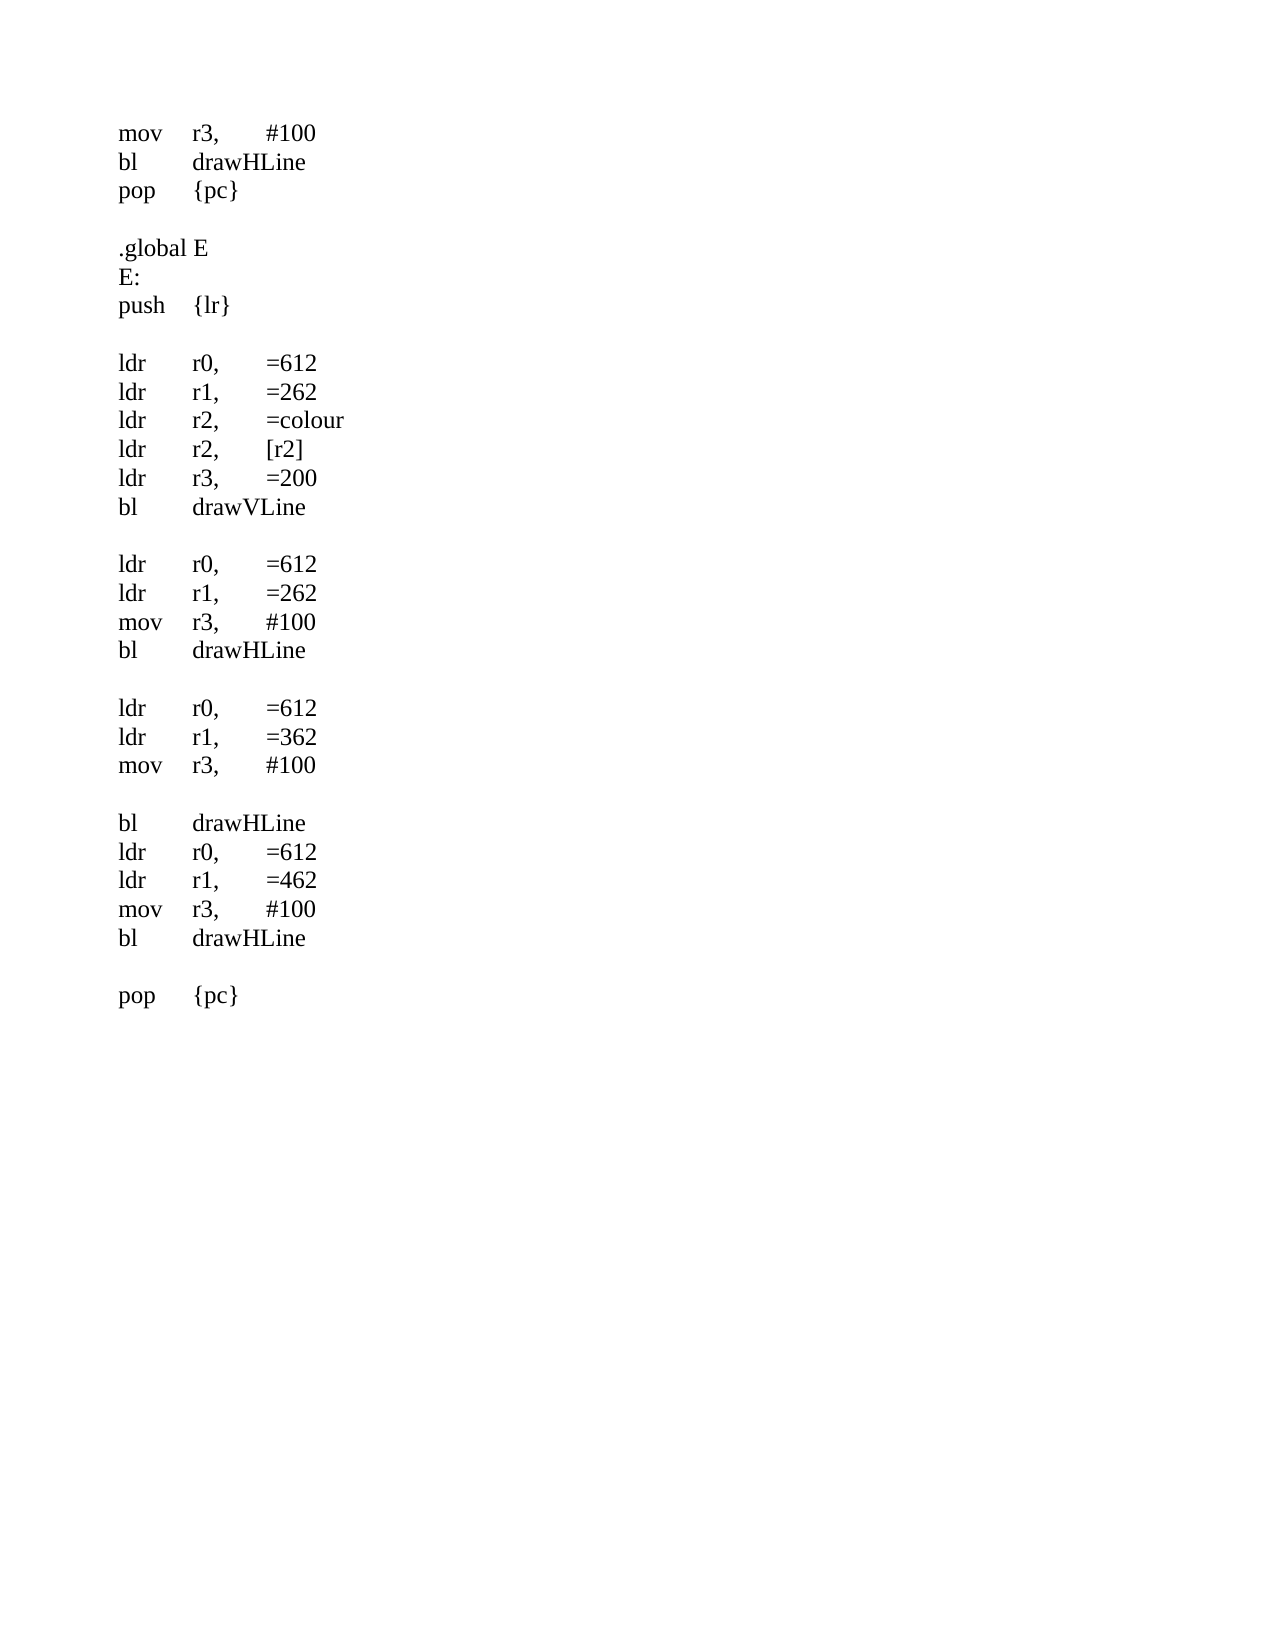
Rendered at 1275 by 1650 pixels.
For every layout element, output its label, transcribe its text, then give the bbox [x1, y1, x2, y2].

text ldr r2, [r2] [118, 434, 1157, 463]
text ldr r0, =612 [118, 348, 1157, 377]
text bl drawHLine [118, 636, 1157, 664]
text push {lr} [118, 291, 1157, 319]
text ldr r3, =200 [118, 463, 1157, 492]
text ldr r0, =612 [118, 549, 1157, 578]
text .global E [118, 233, 1157, 262]
text mov r3, #100 [118, 118, 1157, 147]
text bl drawHLine [118, 808, 1157, 837]
text bl drawHLine [118, 923, 1157, 952]
text pop {pc} [118, 176, 1157, 204]
text ldr r1, =262 [118, 578, 1157, 607]
text ldr r0, =612 [118, 693, 1157, 722]
text mov r3, #100 [118, 894, 1157, 923]
text ldr r1, =362 [118, 722, 1157, 751]
text ldr r2, =colour [118, 406, 1157, 434]
text bl drawHLine [118, 147, 1157, 176]
text mov r3, #100 [118, 751, 1157, 779]
text ldr r0, =612 [118, 837, 1157, 866]
text E: [118, 262, 1157, 291]
text mov r3, #100 [118, 607, 1157, 636]
text ldr r1, =262 [118, 377, 1157, 406]
text ldr r1, =462 [118, 866, 1157, 894]
text pop {pc} [118, 981, 1157, 1009]
text bl drawVLine [118, 492, 1157, 521]
